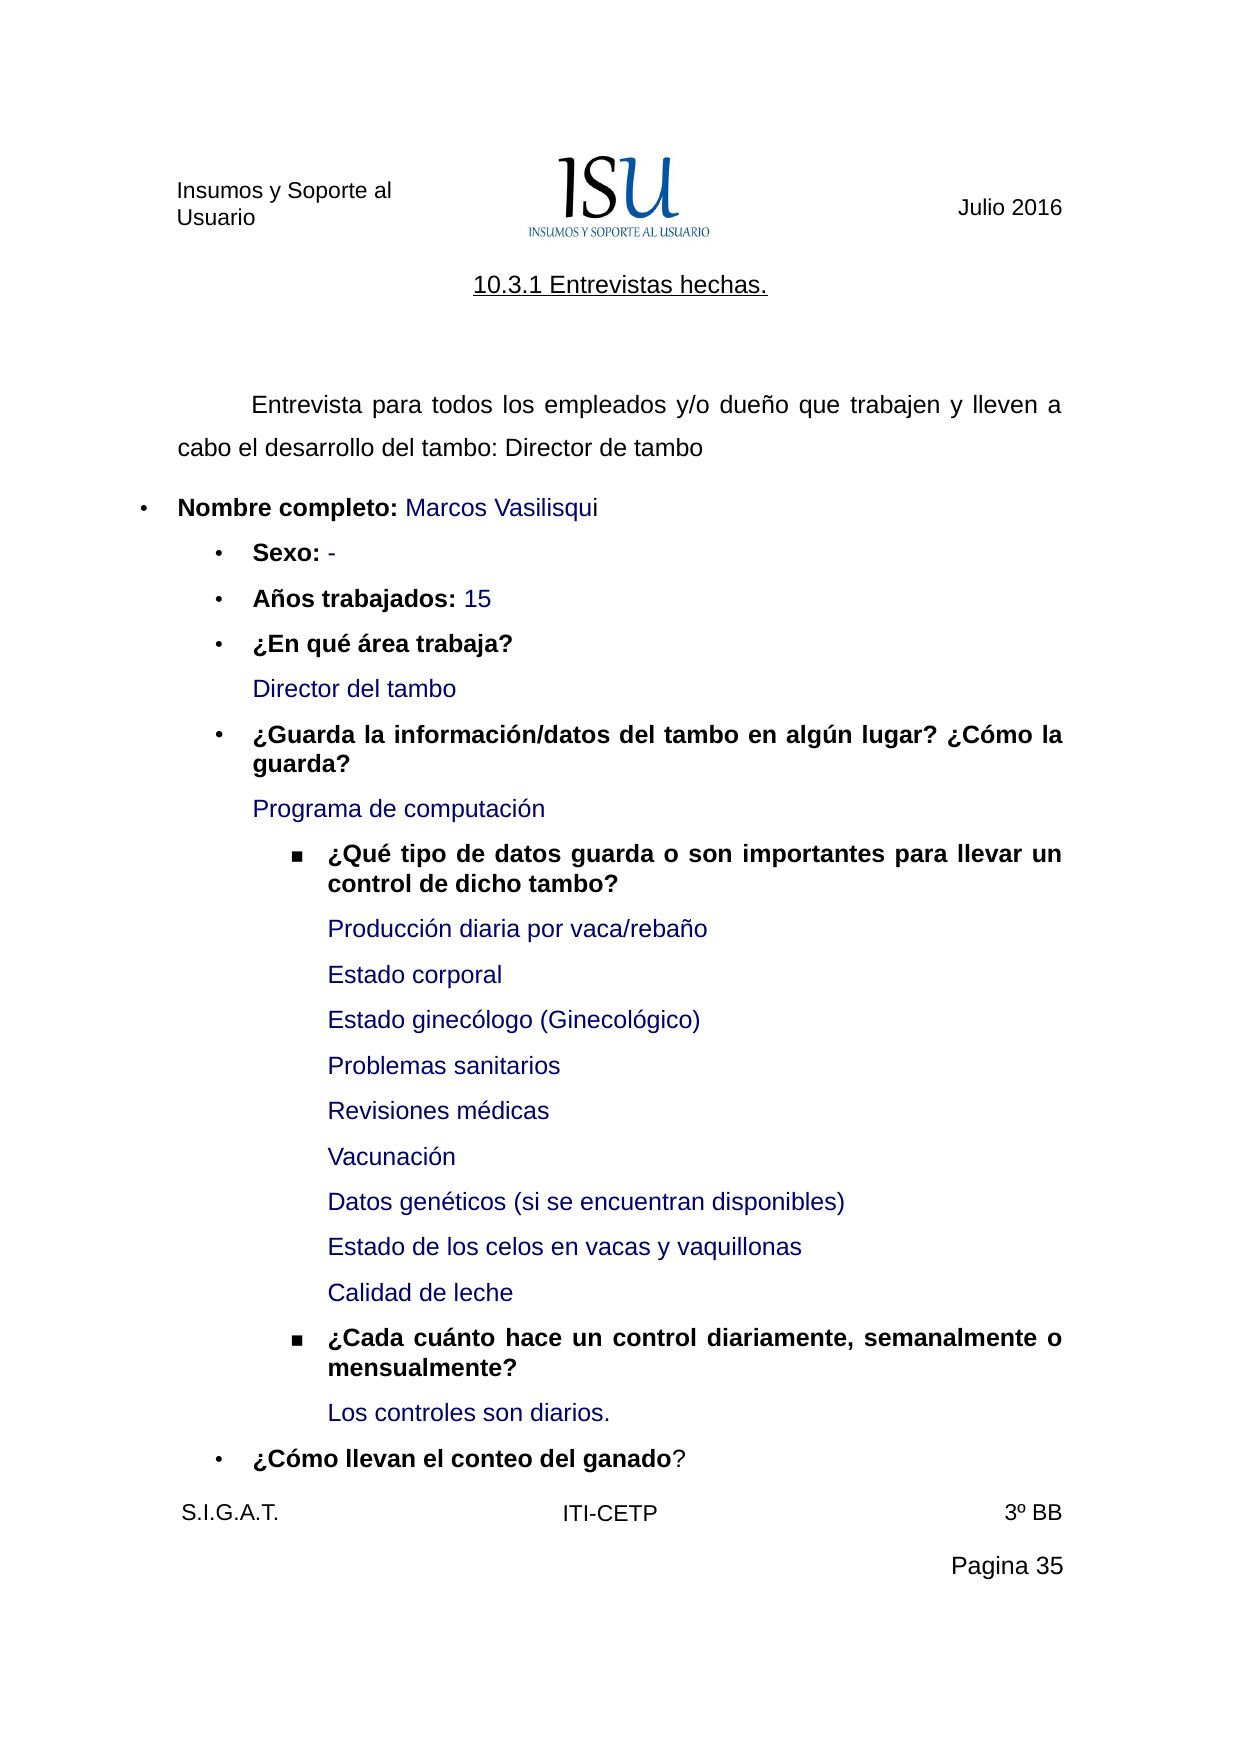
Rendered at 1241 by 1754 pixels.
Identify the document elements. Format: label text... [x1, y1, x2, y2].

list ¿Qué tipo de datos guarda o son importantes para llevar un control de dicho tambo? [290, 839, 1063, 898]
list Sexo: - [215, 538, 1063, 567]
text Calidad de leche [290, 1278, 1063, 1307]
list Nombre completo: Marcos Vasilisqui [140, 493, 1063, 521]
text Producción diaria por vaca/rebaño [290, 914, 1063, 943]
list ¿Cómo llevan el conteo del ganado? [215, 1444, 1063, 1472]
list ¿Guarda la información/datos del tambo en algún lugar? ¿Cómo la guarda? [215, 720, 1063, 777]
text Estado ginecólogo (Ginecológico) [290, 1005, 1063, 1034]
text 10.3.1 Entrevistas hechas. [177, 270, 1063, 299]
text Problemas sanitarios [290, 1051, 1063, 1079]
text Los controles son diarios. [290, 1398, 1063, 1427]
text Entrevista para todos los empleados y/o dueño que trabajen y lleven a cabo el desarrollo del tambo: Director de tambo [177, 390, 1063, 462]
list ¿Cada cuánto hace un control diariamente, semanalmente o mensualmente? [290, 1323, 1063, 1382]
text Programa de computación [215, 794, 1063, 823]
picture [517, 138, 723, 252]
text Datos genéticos (si se encuentran disponibles) [290, 1187, 1063, 1216]
text Revisiones médicas [290, 1096, 1063, 1125]
text Estado corporal [290, 960, 1063, 989]
text Director del tambo [215, 674, 1063, 703]
list ¿En qué área trabaja? [215, 629, 1063, 658]
list Años trabajados: 15 [215, 583, 1063, 612]
text Vacunación [290, 1142, 1063, 1170]
text Estado de los celos en vacas y vaquillonas [290, 1232, 1063, 1261]
